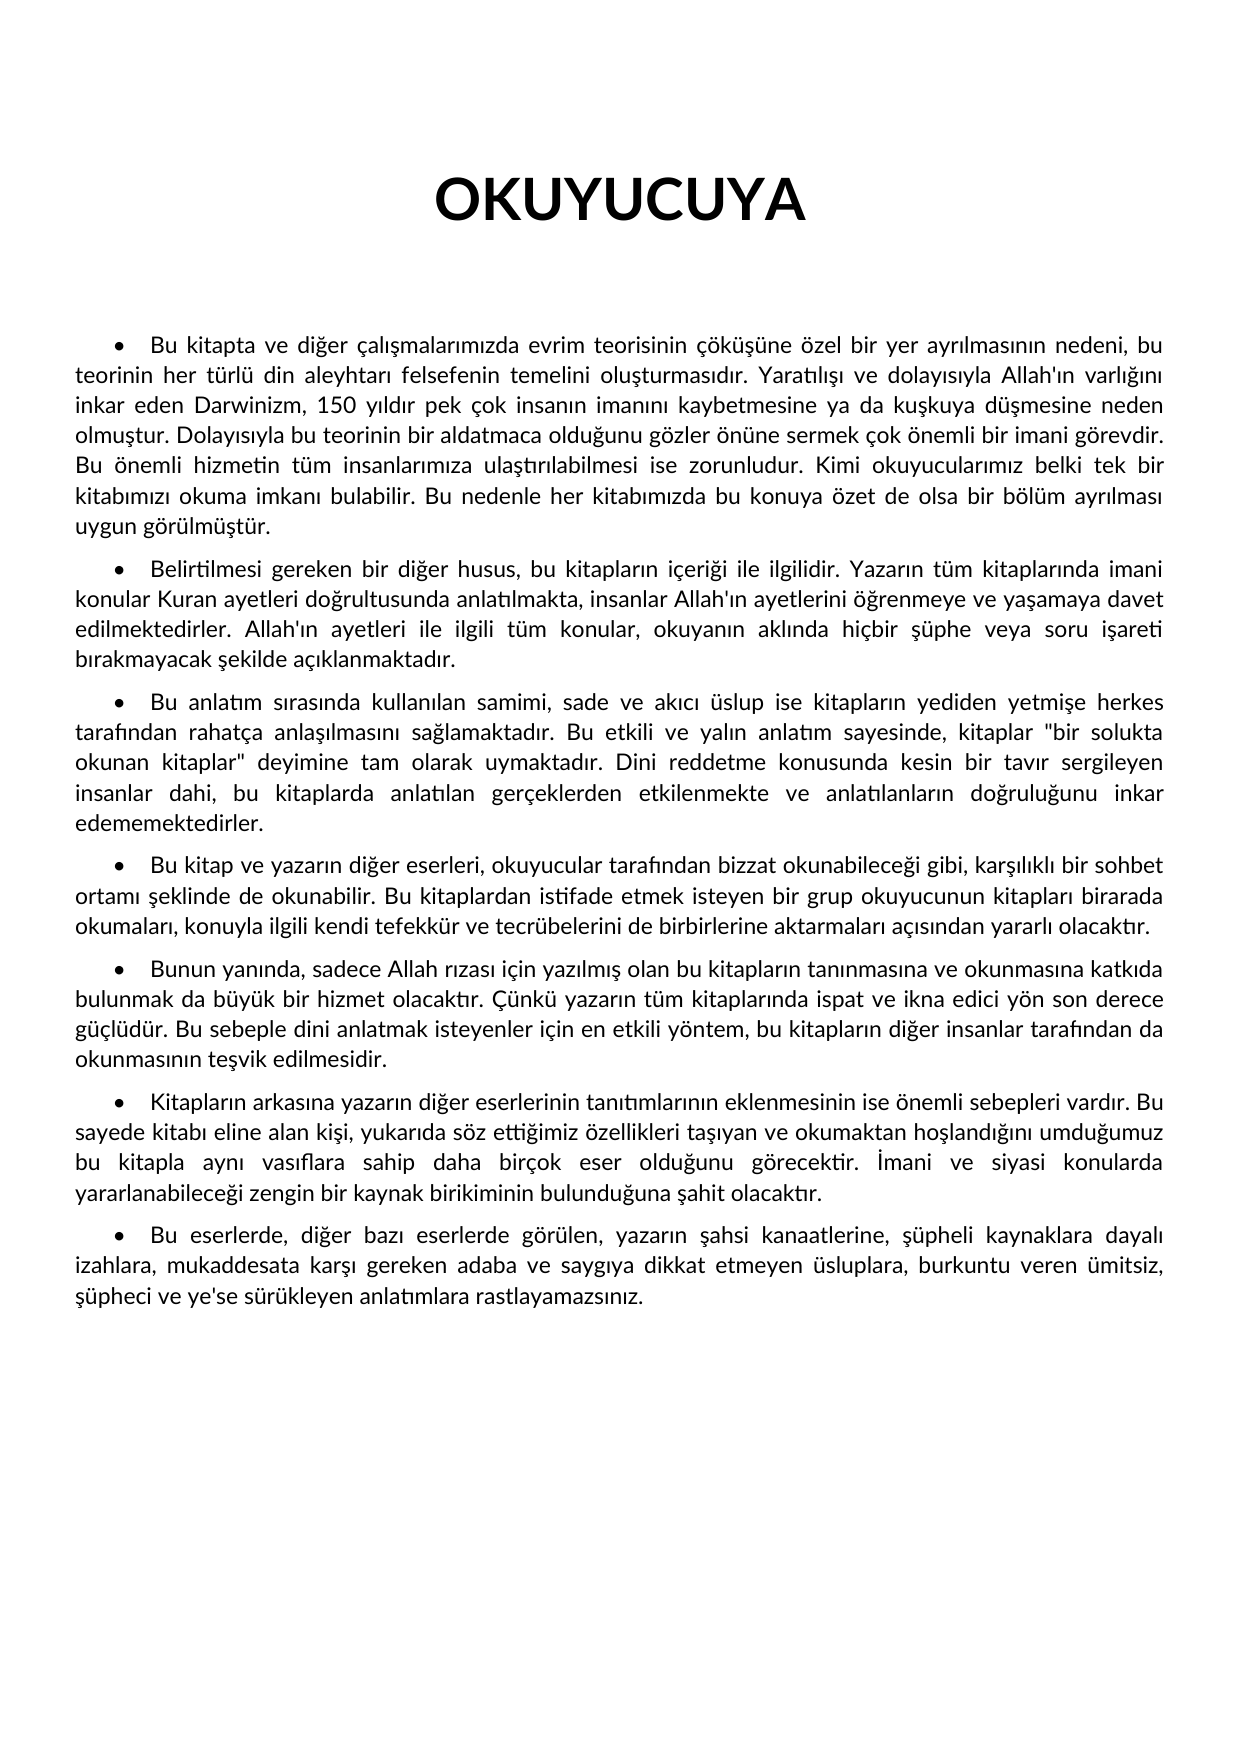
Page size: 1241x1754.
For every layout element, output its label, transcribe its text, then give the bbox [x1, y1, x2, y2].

text • Belirtilmesi gereken bir diğer husus, bu kitapların içeriği ile ilgilidir. Yazarın tüm kitaplarında imani konular Kuran ayetleri doğrultusunda anlatılmakta, insanlar Allah'ın ayetlerini öğrenmeye ve yaşamaya davet edilmektedirler. Allah'ın ayetleri ile ilgili tüm konular, okuyanın aklında hiçbir şüphe veya soru işareti bırakmayacak şekilde açıklanmaktadır. [75, 554, 1165, 672]
text • Bu kitap ve yazarın diğer eserleri, okuyucular tarafından bizzat okunabileceği gibi, karşılıklı bir sohbet ortamı şeklinde de okunabilir. Bu kitaplardan istifade etmek isteyen bir grup okuyucunun kitapları birarada okumaları, konuyla ilgili kendi tefekkür ve tecrübelerini de birbirlerine aktarmaları açısından yararlı olacaktır. [75, 851, 1165, 939]
text • Kitapların arkasına yazarın diğer eserlerinin tanıtımlarının eklenmesinin ise önemli sebepleri vardır. Bu sayede kitabı eline alan kişi, yukarıda söz ettiğimiz özellikleri taşıyan ve okumaktan hoşlandığını umduğumuz bu kitapla aynı vasıflara sahip daha birçok eser olduğunu görecektir. İmani ve siyasi konularda yararlanabileceği zengin bir kaynak birikiminin bulunduğuna şahit olacaktır. [75, 1088, 1165, 1206]
text • Bu eserlerde, diğer bazı eserlerde görülen, yazarın şahsi kanaatlerine, şüpheli kaynaklara dayalı izahlara, mukaddesata karşı gereken adaba ve saygıya dikkat etmeyen üsluplara, burkuntu veren ümitsiz, şüpheci ve ye'se sürükleyen anlatımlara rastlayamazsınız. [75, 1221, 1165, 1309]
subtitle OKUYUCUYA [75, 162, 1165, 232]
text • Bunun yanında, sadece Allah rızası için yazılmış olan bu kitapların tanınmasına ve okunmasına katkıda bulunmak da büyük bir hizmet olacaktır. Çünkü yazarın tüm kitaplarında ispat ve ikna edici yön son derece güçlüdür. Bu sebeple dini anlatmak isteyenler için en etkili yöntem, bu kitapların diğer insanlar tarafından da okunmasının teşvik edilmesidir. [75, 954, 1165, 1072]
text • Bu kitapta ve diğer çalışmalarımızda evrim teorisinin çöküşüne özel bir yer ayrılmasının nedeni, bu teorinin her türlü din aleyhtarı felsefenin temelini oluşturmasıdır. Yaratılışı ve dolayısıyla Allah'ın varlığını inkar eden Darwinizm, 150 yıldır pek çok insanın imanını kaybetmesine ya da kuşkuya düşmesine neden olmuştur. Dolayısıyla bu teorinin bir aldatmaca olduğunu gözler önüne sermek çok önemli bir imani görevdir. Bu önemli hizmetin tüm insanlarımıza ulaştırılabilmesi ise zorunludur. Kimi okuyucularımız belki tek bir kitabımızı okuma imkanı bulabilir. Bu nedenle her kitabımızda bu konuya özet de olsa bir bölüm ayrılması uygun görülmüştür. [75, 330, 1165, 539]
text • Bu anlatım sırasında kullanılan samimi, sade ve akıcı üslup ise kitapların yediden yetmişe herkes tarafından rahatça anlaşılmasını sağlamaktadır. Bu etkili ve yalın anlatım sayesinde, kitaplar "bir solukta okunan kitaplar" deyimine tam olarak uymaktadır. Dini reddetme konusunda kesin bir tavır sergileyen insanlar dahi, bu kitaplarda anlatılan gerçeklerden etkilenmekte ve anlatılanların doğruluğunu inkar edememektedirler. [75, 688, 1165, 836]
